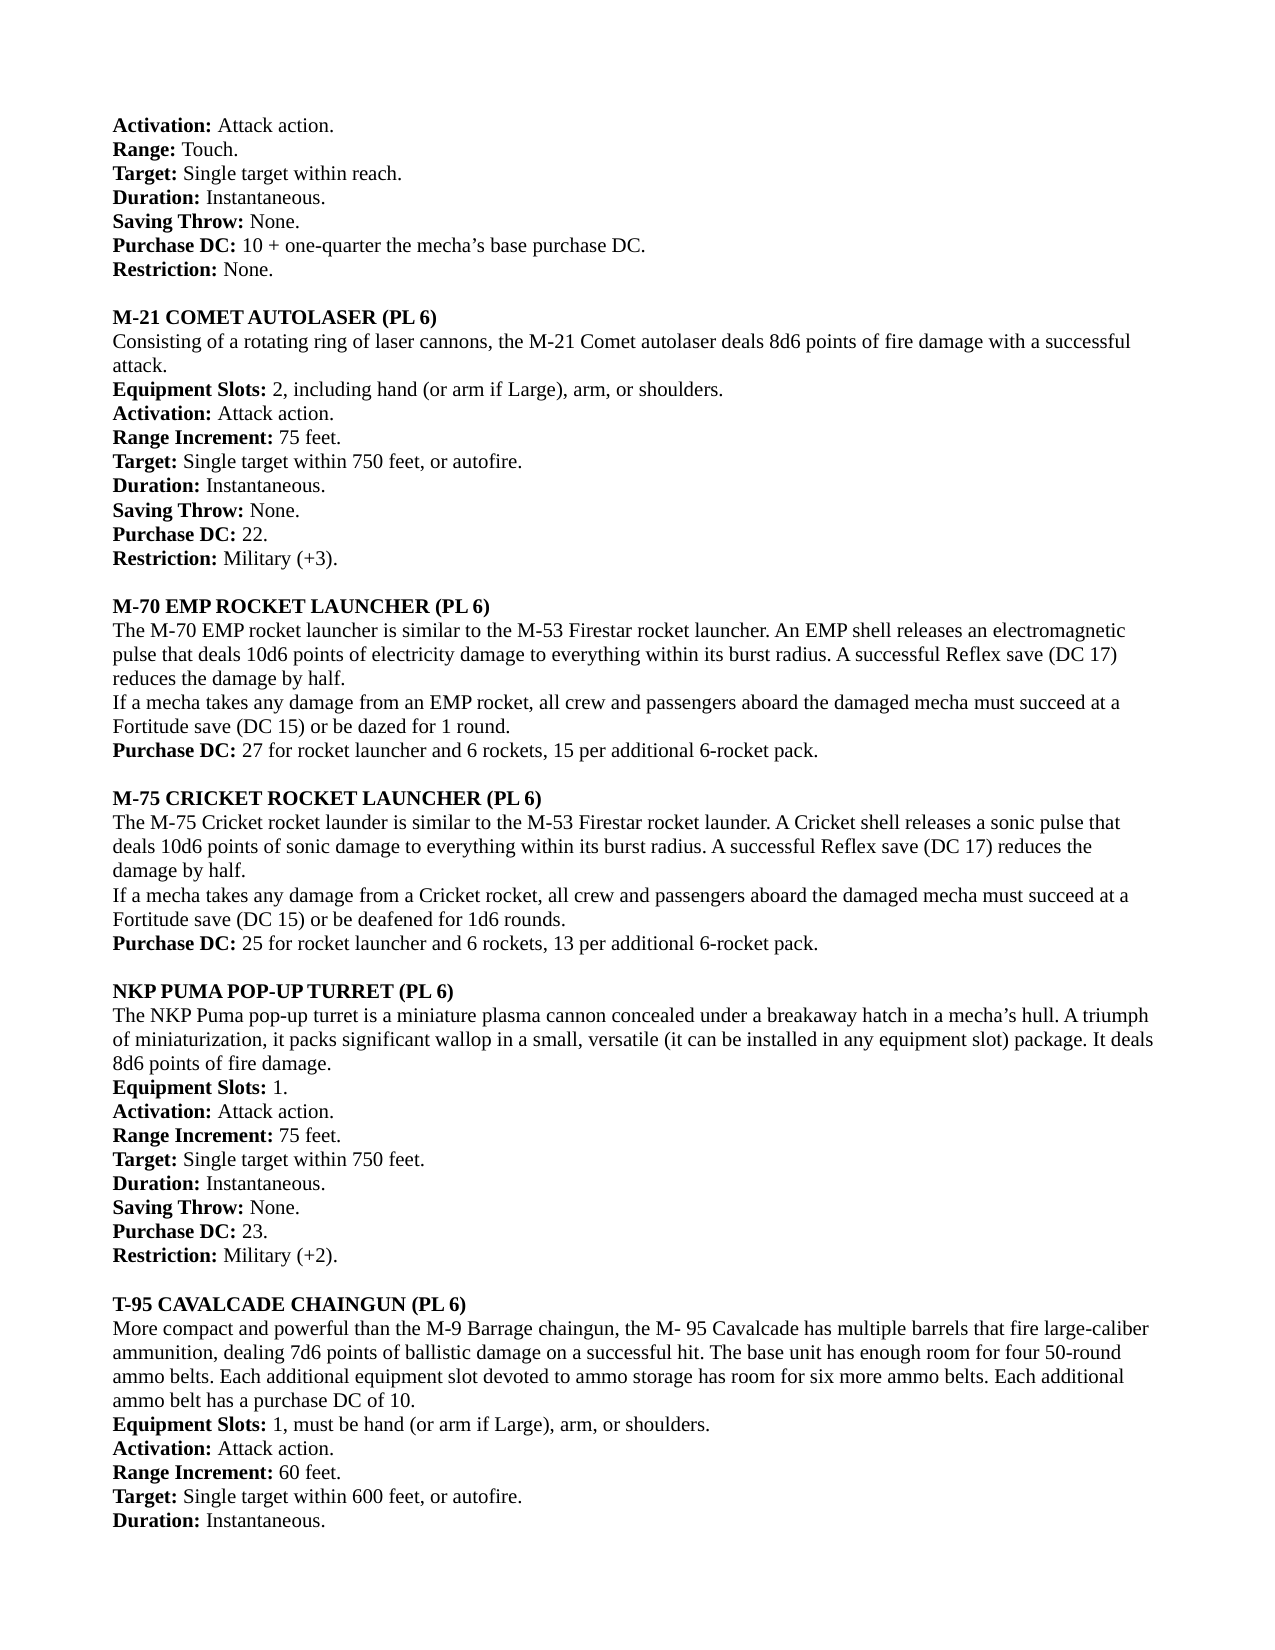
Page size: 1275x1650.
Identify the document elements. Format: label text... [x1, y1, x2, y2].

text Equipment Slots: 1. [112, 1075, 1162, 1099]
text Saving Throw: None. [112, 1195, 1162, 1219]
text Equipment Slots: 2, including hand (or arm if Large), arm, or shoulders. [112, 377, 1162, 401]
text More compact and powerful than the M-9 Barrage chaingun, the M- 95 Cavalcade has multiple barrels that fire large-caliber ammunition, dealing 7d6 points of ballistic damage on a successful hit. The base unit has enough room for four 50-round ammo belts. Each additional equipment slot devoted to ammo storage has room for six more ammo belts. Each additional ammo belt has a purchase DC of 10. [112, 1316, 1162, 1412]
text Range Increment: 75 feet. [112, 1123, 1162, 1147]
text M-70 EMP ROCKET LAUNCHER (PL 6) [112, 594, 1162, 618]
text Consisting of a rotating ring of laser cannons, the M-21 Comet autolaser deals 8d6 points of fire damage with a successful attack. [112, 329, 1162, 377]
text The M-70 EMP rocket launcher is similar to the M-53 Firestar rocket launcher. An EMP shell releases an electromagnetic pulse that deals 10d6 points of electricity damage to everything within its burst radius. A successful Reflex save (DC 17) reduces the damage by half. [112, 618, 1162, 690]
text Purchase DC: 10 + one-quarter the mecha’s base purchase DC. [112, 233, 1162, 257]
text Target: Single target within reach. [112, 161, 1162, 185]
text The NKP Puma pop-up turret is a miniature plasma cannon concealed under a breakaway hatch in a mecha’s hull. A triumph of miniaturization, it packs significant wallop in a small, versatile (it can be installed in any equipment slot) package. It deals 8d6 points of fire damage. [112, 1003, 1162, 1075]
text Duration: Instantaneous. [112, 185, 1162, 209]
text Purchase DC: 22. [112, 522, 1162, 546]
text Activation: Attack action. [112, 112, 1162, 137]
text M-75 CRICKET ROCKET LAUNCHER (PL 6) [112, 786, 1162, 810]
text Duration: Instantaneous. [112, 473, 1162, 497]
text Range Increment: 60 feet. [112, 1460, 1162, 1484]
text Activation: Attack action. [112, 1099, 1162, 1123]
text T-95 CAVALCADE CHAINGUN (PL 6) [112, 1292, 1162, 1316]
text Duration: Instantaneous. [112, 1171, 1162, 1195]
text The M-75 Cricket rocket launder is similar to the M-53 Firestar rocket launder. A Cricket shell releases a sonic pulse that deals 10d6 points of sonic damage to everything within its burst radius. A successful Reflex save (DC 17) reduces the damage by half. [112, 810, 1162, 882]
text Restriction: None. [112, 257, 1162, 281]
text If a mecha takes any damage from an EMP rocket, all crew and passengers aboard the damaged mecha must succeed at a Fortitude save (DC 15) or be dazed for 1 round. [112, 690, 1162, 738]
text Restriction: Military (+2). [112, 1243, 1162, 1267]
text NKP PUMA POP-UP TURRET (PL 6) [112, 979, 1162, 1003]
text Target: Single target within 750 feet. [112, 1147, 1162, 1171]
text Range Increment: 75 feet. [112, 425, 1162, 449]
text Activation: Attack action. [112, 401, 1162, 425]
text Activation: Attack action. [112, 1436, 1162, 1460]
text Range: Touch. [112, 137, 1162, 161]
text If a mecha takes any damage from a Cricket rocket, all crew and passengers aboard the damaged mecha must succeed at a Fortitude save (DC 15) or be deafened for 1d6 rounds. [112, 882, 1162, 931]
text Equipment Slots: 1, must be hand (or arm if Large), arm, or shoulders. [112, 1412, 1162, 1436]
text Duration: Instantaneous. [112, 1508, 1162, 1532]
text M-21 COMET AUTOLASER (PL 6) [112, 305, 1162, 329]
text Purchase DC: 25 for rocket launcher and 6 rockets, 13 per additional 6-rocket pack. [112, 931, 1162, 955]
text Saving Throw: None. [112, 497, 1162, 522]
text Purchase DC: 23. [112, 1219, 1162, 1243]
text Target: Single target within 750 feet, or autofire. [112, 449, 1162, 473]
text Restriction: Military (+3). [112, 546, 1162, 570]
text Purchase DC: 27 for rocket launcher and 6 rockets, 15 per additional 6-rocket pack. [112, 738, 1162, 762]
text Saving Throw: None. [112, 209, 1162, 233]
text Target: Single target within 600 feet, or autofire. [112, 1484, 1162, 1508]
